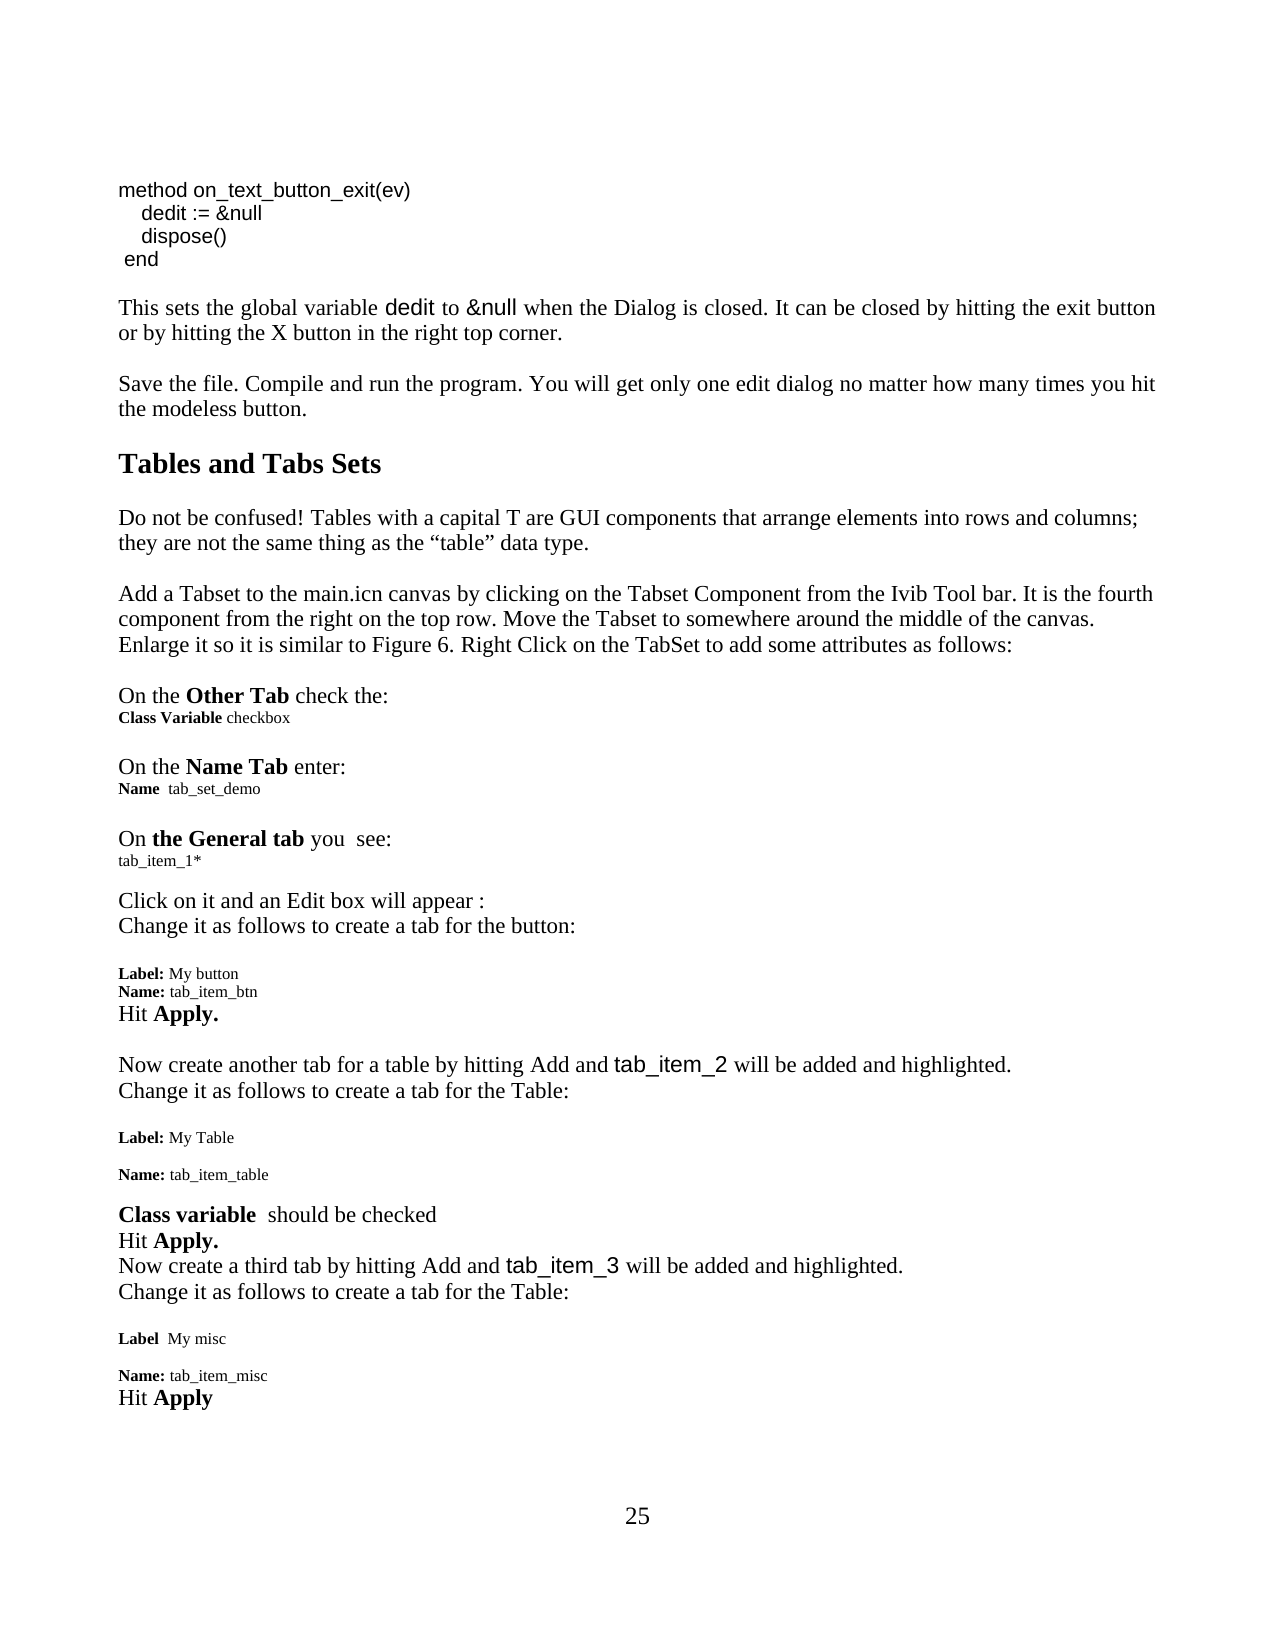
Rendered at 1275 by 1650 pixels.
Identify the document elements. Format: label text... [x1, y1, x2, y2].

text Hit Apply [118, 1385, 1157, 1411]
text Name tab_set_demo [118, 780, 1157, 798]
text On the Name Tab enter: [118, 754, 1157, 780]
text Class variable should be checked [118, 1202, 1157, 1228]
text Name: tab_item_table [118, 1166, 1157, 1184]
text Now create another tab for a table by hitting Add and tab_item_2 will be added and highlighted. [118, 1052, 1157, 1078]
text Tables and Tabs Sets [118, 447, 1157, 479]
text dedit := &null [118, 201, 1157, 224]
text end [118, 248, 1157, 271]
text Label: My Table [118, 1129, 1157, 1147]
text Do not be confused! Tables with a capital T are GUI components that arrange elements into rows and columns; they are not the same thing as the “table” data type. [118, 505, 1157, 556]
text Now create a third tab by hitting Add and tab_item_3 will be added and highlighted. [118, 1253, 1157, 1279]
text method on_text_button_exit(ev) [118, 178, 1157, 201]
text Hit Apply. [118, 1001, 1157, 1027]
text tab_item_1* [118, 851, 1157, 870]
text Hit Apply. [118, 1228, 1157, 1253]
text Change it as follows to create a tab for the Table: [118, 1279, 1157, 1304]
text dispose() [118, 224, 1157, 248]
text Class Variable checkbox [118, 708, 1157, 727]
text On the General tab you see: [118, 826, 1157, 851]
text Name: tab_item_btn [118, 983, 1157, 1001]
text Add a Tabset to the main.icn canvas by clicking on the Tabset Component from the Ivib Tool bar. It is the fourth component from the right on the top row. Move the Tabset to somewhere around the middle of the canvas. Enlarge it so it is similar to Figure 6. Right Click on the TabSet to add some attributes as follows: [118, 581, 1157, 657]
text Label: My button [118, 964, 1157, 983]
text Save the file. Compile and run the program. You will get only one edit dialog no matter how many times you hit the modeless button. [118, 371, 1157, 422]
text Change it as follows to create a tab for the Table: [118, 1078, 1157, 1103]
text Label My misc [118, 1330, 1157, 1348]
text Click on it and an Edit box will appear : [118, 888, 1157, 913]
text Name: tab_item_misc [118, 1367, 1157, 1385]
text Change it as follows to create a tab for the button: [118, 913, 1157, 939]
text This sets the global variable dedit to &null when the Dialog is closed. It can be closed by hitting the exit button or by hitting the X button in the right top corner. [118, 294, 1157, 345]
text On the Other Tab check the: [118, 683, 1157, 708]
